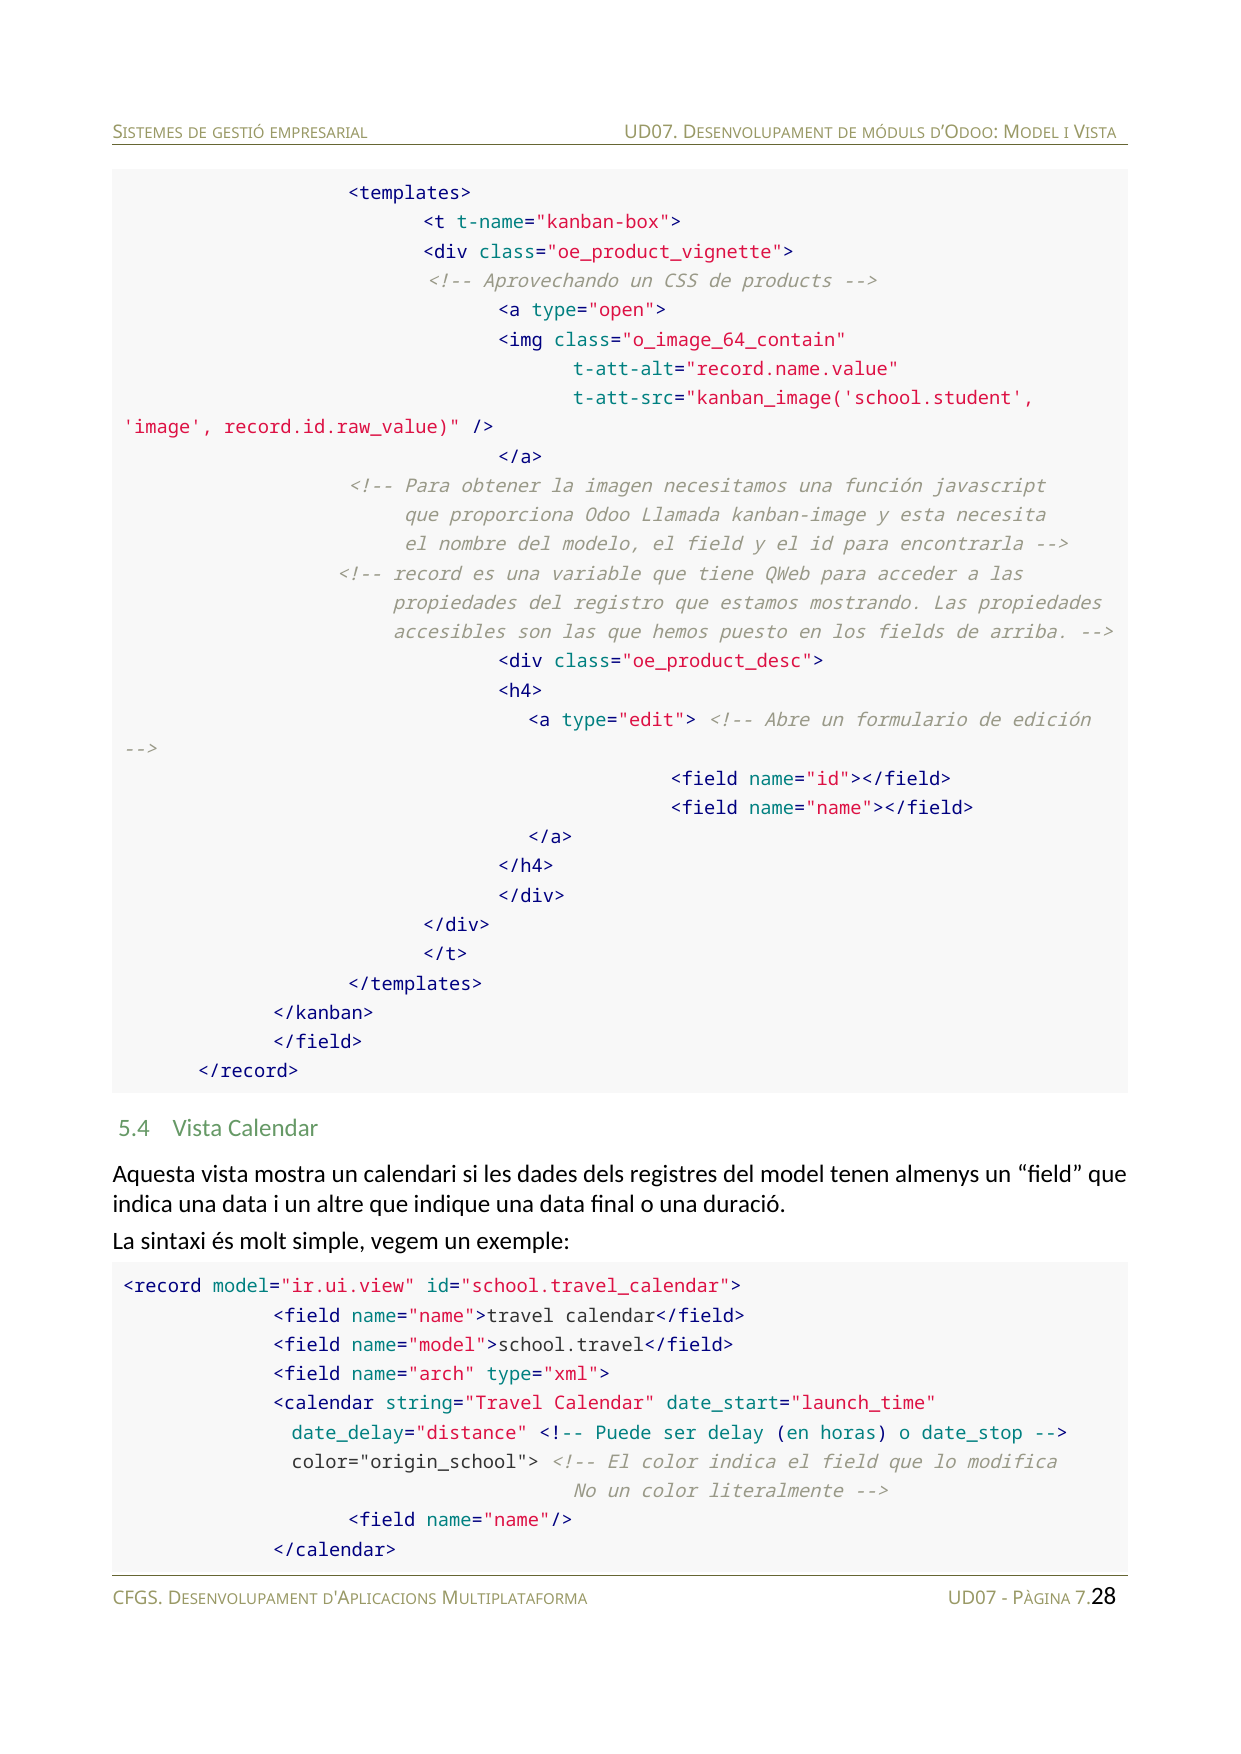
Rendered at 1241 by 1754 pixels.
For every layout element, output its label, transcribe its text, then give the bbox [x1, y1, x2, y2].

subtitle Vista Calendar [112, 1112, 1128, 1143]
table_header <record model="ir.ui.view" id="school.travel_calendar"> <field name="name">travel calendar</field> <field name="model">school.travel</field> <field name="arch" type="xml"> <calendar string="Travel Calendar" date_start="launch_time" date_delay="distance" <!-- Puede ser delay (en horas) o date_stop --> color="origin_school"> <!-- El color indica el field que lo modifica No un color literalmente --> <field name="name"/> </calendar> [112, 1262, 1128, 1572]
text La sintaxi és molt simple, vegem un exemple: [112, 1225, 1128, 1256]
table_header <templates> <t t-name="kanban-box"> <div class="oe_product_vignette"> <!-- Aprovechando un CSS de products --> <a type="open"> <img class="o_image_64_contain" t-att-alt="record.name.value" t-att-src="kanban_image('school.student', 'image', record.id.raw_value)" /> </a> <!-- Para obtener la imagen necesitamos una función javascript que proporciona Odoo Llamada kanban-image y esta necesita el nombre del modelo, el field y el id para encontrarla --> <!-- record es una variable que tiene QWeb para acceder a las propiedades del registro que estamos mostrando. Las propiedades accesibles son las que hemos puesto en los fields de arriba. --> <div class="oe_product_desc"> <h4> <a type="edit"> <!-- Abre un formulario de edición --> <field name="id"></field> <field name="name"></field> </a> </h4> </div> </div> </t> </templates> </kanban> </field> </record> [112, 169, 1128, 1093]
text Aquesta vista mostra un calendari si les dades dels registres del model tenen almenys un “field” que indica una data i un altre que indique una data final o una duració. [112, 1158, 1128, 1219]
